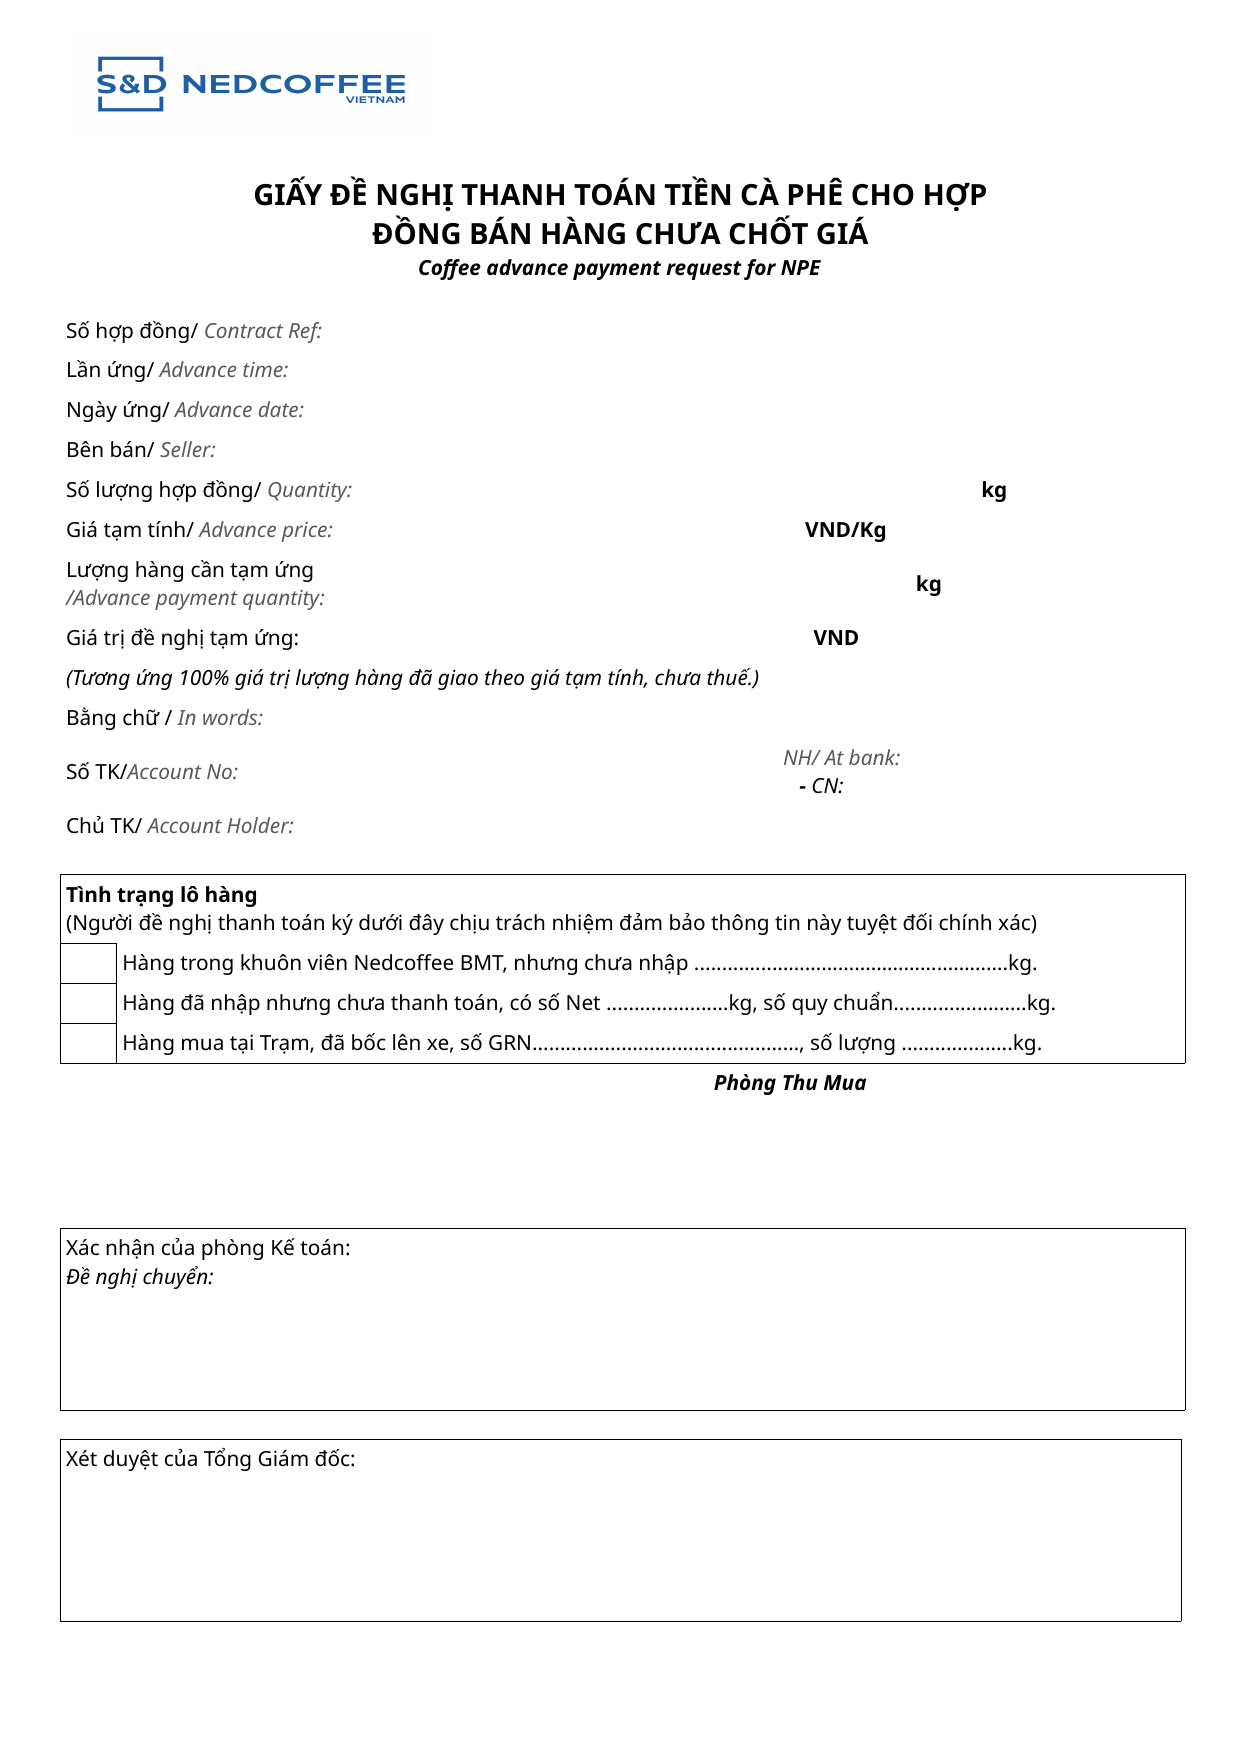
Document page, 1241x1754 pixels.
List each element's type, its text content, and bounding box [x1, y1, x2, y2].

table_cell (Tương ứng 100% giá trị lượng hàng đã giao theo giá tạm tính, chưa thuế.) [60, 658, 1185, 697]
table_cell [60, 1103, 397, 1228]
table_cell Tình trạng lô hàng (Người đề nghị thanh toán ký dưới đây chịu trách nhiệm đảm bảo thông tin này tuyệt đối chính xác) [61, 875, 1185, 942]
table_cell Bằng chữ / In words: [60, 698, 397, 737]
table_cell <formatLang(o.advance_payment_quantity or 0 ,0)> kg [398, 549, 1185, 618]
table_cell Phòng Thu Mua [398, 1064, 1185, 1102]
table_cell Số lượng hợp đồng/ Quantity: [60, 470, 397, 509]
table_cell <o.partner_id.name> [398, 430, 1185, 469]
table_cell Giá trị đề nghị tạm ứng: [60, 618, 397, 658]
table_cell [61, 1024, 116, 1062]
table_cell <formatLang(o.advance_price,digits=0)> VND/Kg [398, 510, 1185, 549]
table_cell Hàng đã nhập nhưng chưa thanh toán, có số Net ...................…kg, số quy chuẩn................……..kg. [117, 983, 1185, 1022]
text Coffee advance payment request for NPE [60, 253, 1181, 282]
table_cell <get_string_amount(o)> [398, 698, 1185, 737]
table_header Xét duyệt của Tổng Giám đốc: [61, 1440, 1181, 1621]
table_cell [61, 984, 116, 1022]
table_cell Lần ứng/ Advance time: [60, 350, 397, 390]
table_cell Giá tạm tính/ Advance price: [60, 510, 397, 549]
table_cell Số TK/Account No: [60, 738, 397, 806]
table_cell [61, 944, 116, 982]
table_cell Chủ TK/ Account Holder: [60, 806, 397, 874]
table_cell <formatLang(o.purchase_contract_id.total_qty,digits=0)> kg [398, 470, 1185, 509]
table_cell Lượng hàng cần tạm ứng /Advance payment quantity: [60, 549, 397, 618]
table_header Số hợp đồng/ Contract Ref: [60, 310, 397, 350]
table_cell [398, 1103, 1185, 1228]
text ĐỒNG BÁN HÀNG CHƯA CHỐT GIÁ [60, 213, 1181, 253]
table_cell <get_account_holder(o.partner_id)> [398, 806, 1185, 874]
text GIẤY ĐỀ NGHỊ THANH TOÁN TIỀN CÀ PHÊ CHO HỢP [60, 174, 1181, 213]
table_cell Ngày ứng/ Advance date: [60, 390, 397, 430]
table_cell Bên bán/ Seller: [60, 430, 397, 469]
picture [70, 33, 433, 135]
table_cell <formatLang(o.request_amount or 0 ,0)> VND [398, 618, 1185, 658]
table_header <o.purchase_contract_id.name or ''> [398, 310, 1185, 350]
table_cell <o.name or ''> [398, 350, 1185, 390]
table_cell [60, 1064, 397, 1102]
table_cell Hàng trong khuôn viên Nedcoffee BMT, nhưng chưa nhập ..............…………………………………….kg. [117, 943, 1185, 982]
table_cell <o.partner_bank_id.acc_number or ''> NH/ At bank: <o.partner_bank_id.bank_id and o.partner_bank_id.bank_id.name or ''> - CN: <o.chinhanh or ''> [398, 738, 1185, 806]
table_cell Hàng mua tại Trạm, đã bốc lên xe, số GRN..........................................……, số lượng ....................kg. [117, 1023, 1185, 1062]
table_cell <get_date(o.date)> [398, 390, 1185, 430]
table_cell Xác nhận của phòng Kế toán: Đề nghị chuyển: [61, 1229, 1185, 1410]
